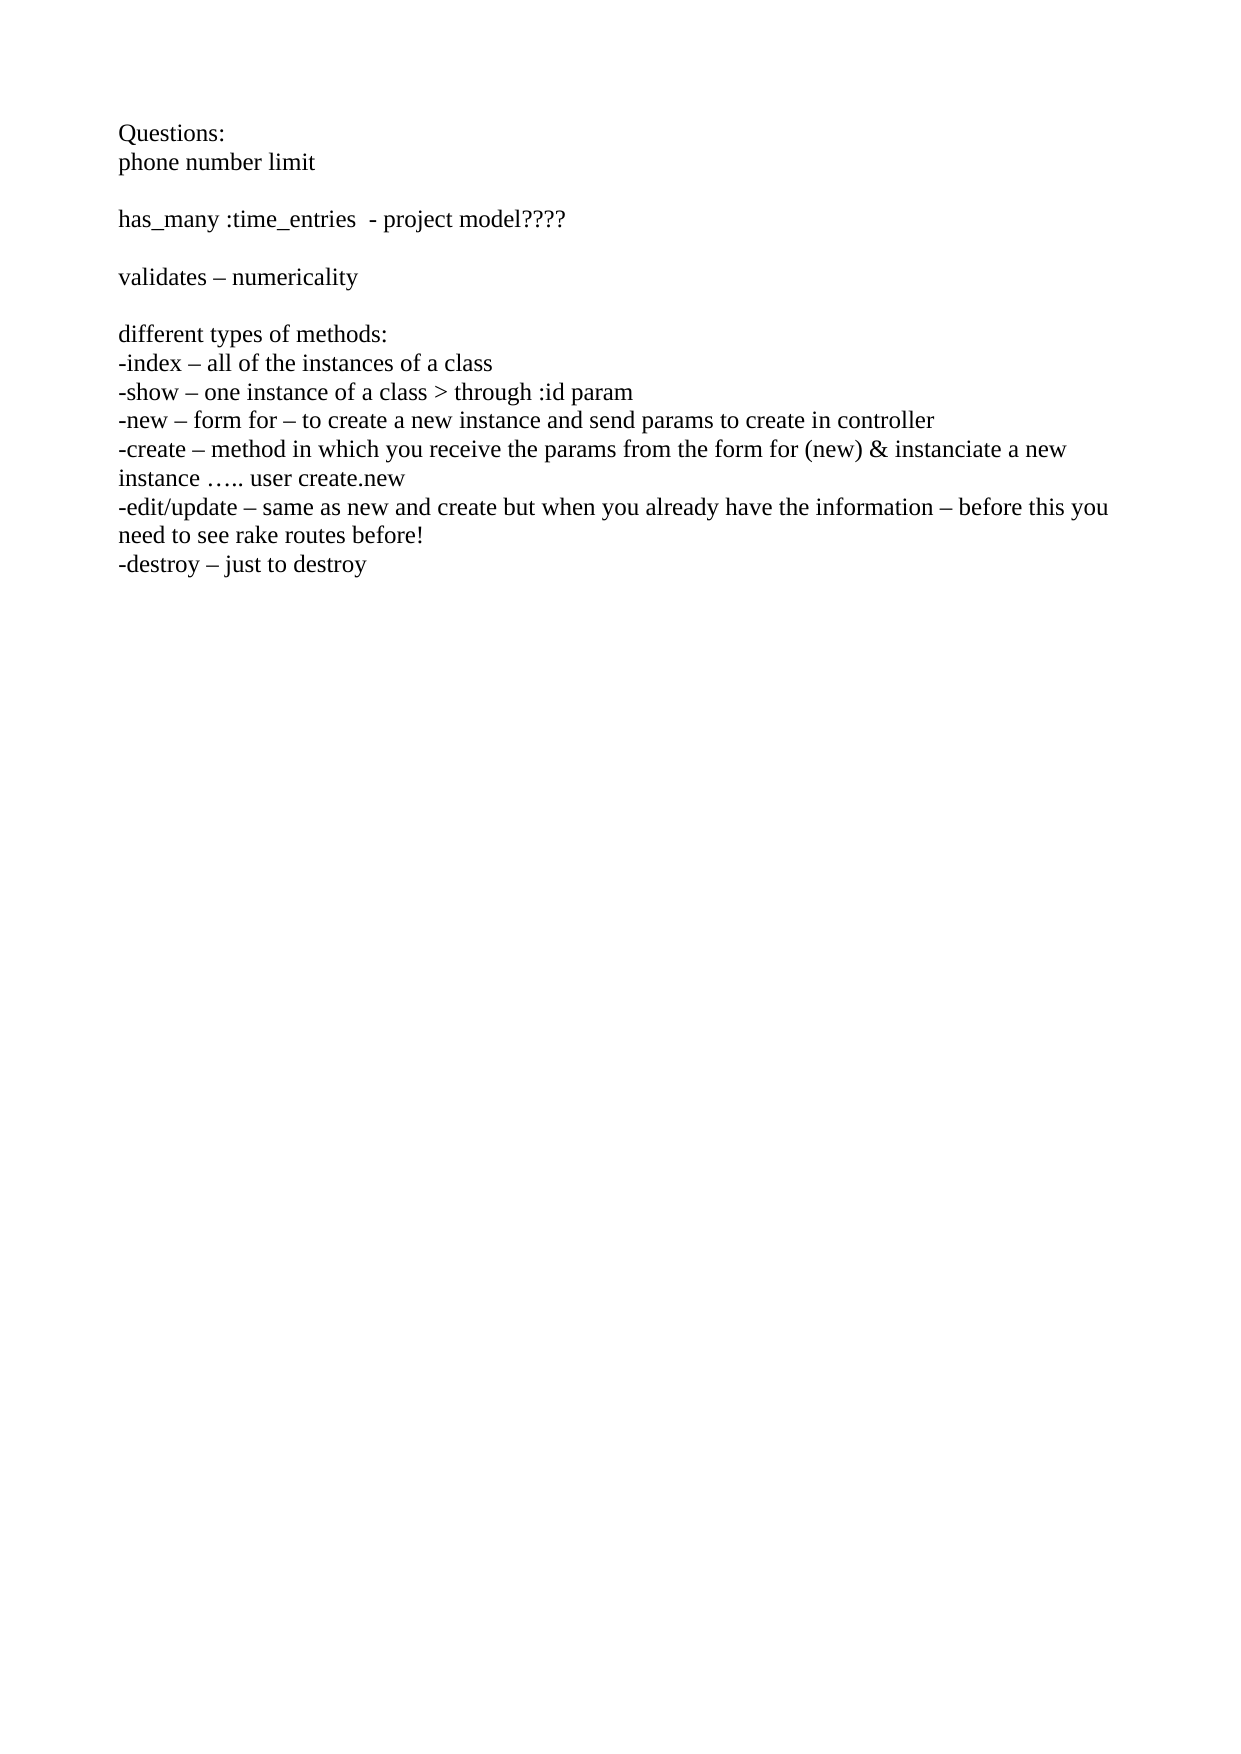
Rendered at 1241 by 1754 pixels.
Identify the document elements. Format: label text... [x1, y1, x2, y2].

text Questions: [118, 118, 1122, 147]
text phone number limit [118, 147, 1122, 176]
text -edit/update – same as new and create but when you already have the information – before this you need to see rake routes before! [118, 492, 1122, 549]
text different types of methods: [118, 319, 1122, 348]
text -new – form for – to create a new instance and send params to create in controller [118, 406, 1122, 434]
text -show – one instance of a class > through :id param [118, 377, 1122, 406]
text -destroy – just to destroy [118, 549, 1122, 578]
text -index – all of the instances of a class [118, 348, 1122, 377]
text has_many :time_entries - project model???? [118, 204, 1122, 233]
text validates – numericality [118, 262, 1122, 291]
text -create – method in which you receive the params from the form for (new) & instanciate a new instance ….. user create.new [118, 434, 1122, 492]
